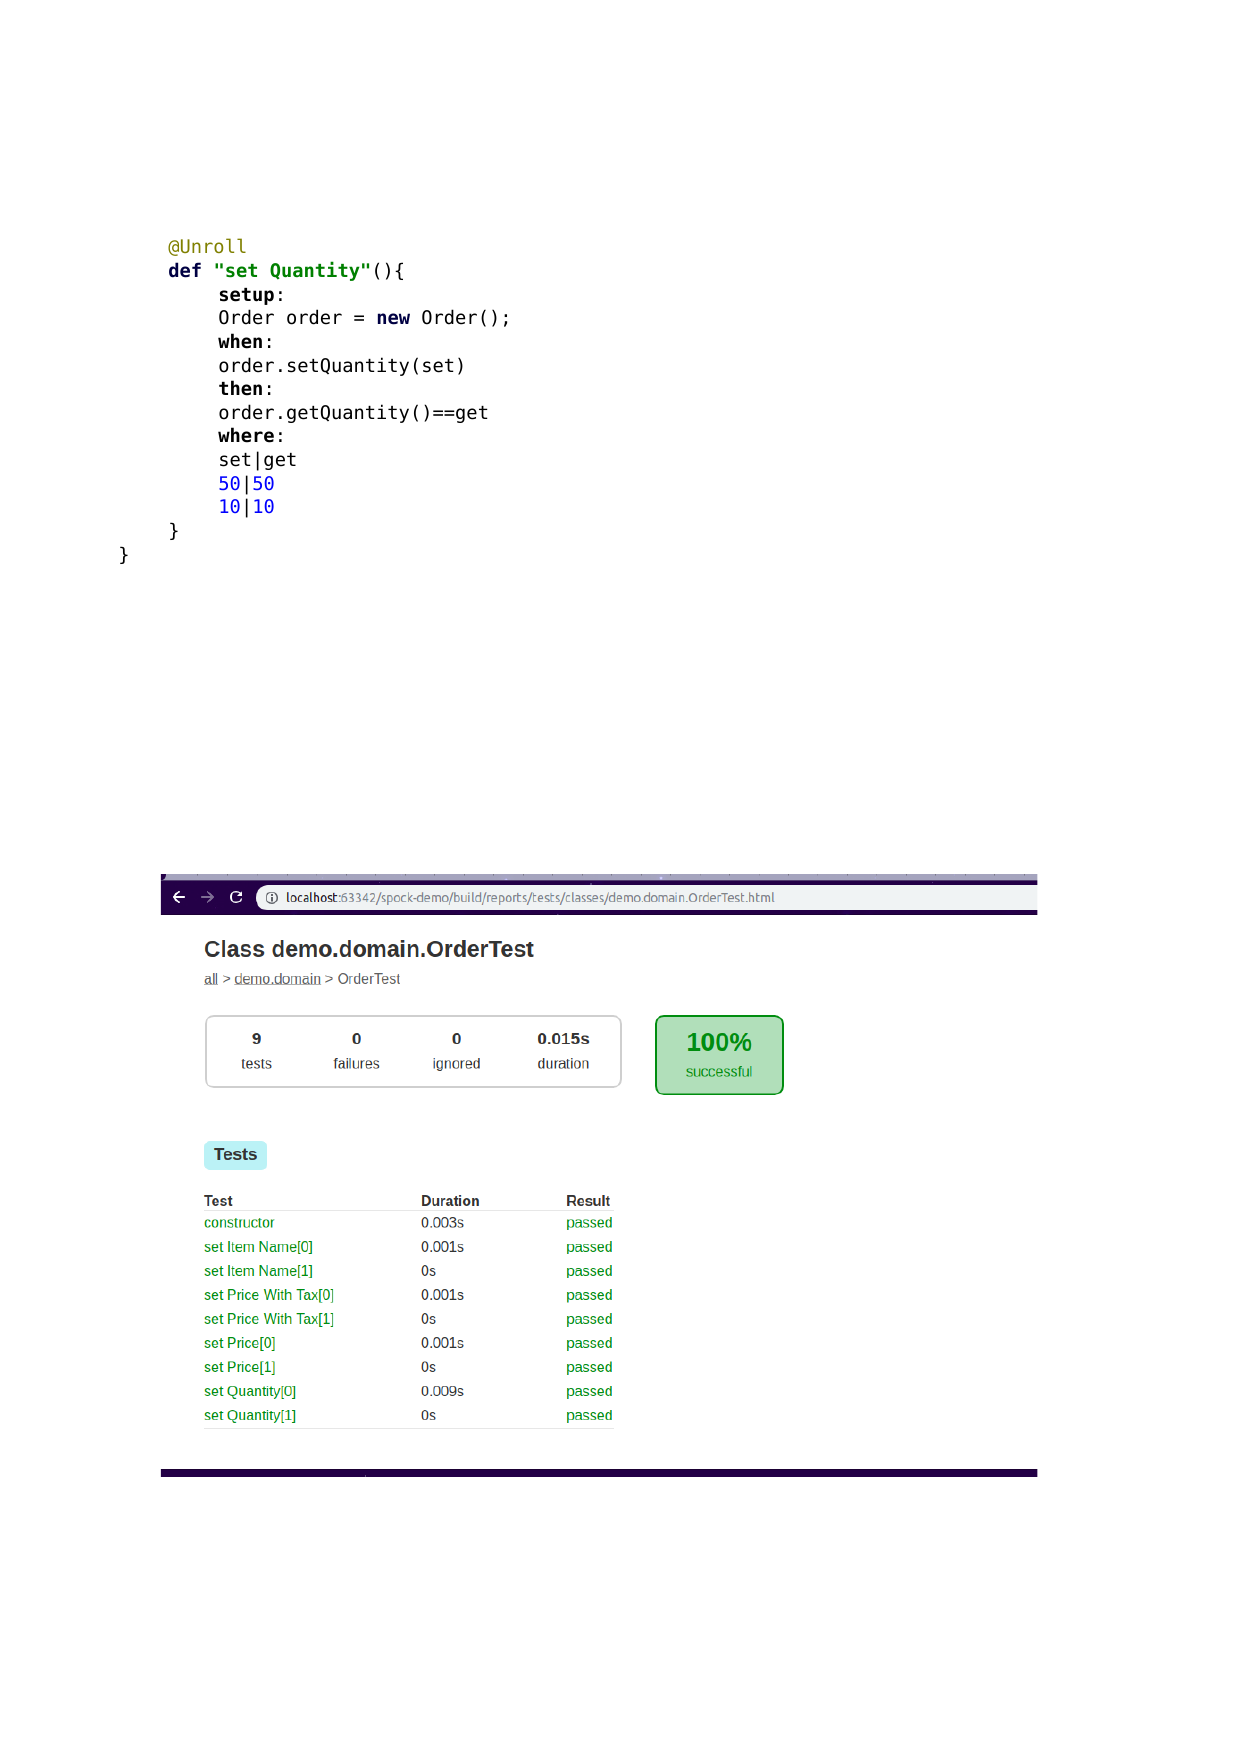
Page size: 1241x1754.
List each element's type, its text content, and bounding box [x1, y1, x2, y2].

text then: [118, 378, 1122, 402]
text set|get [118, 449, 1122, 473]
picture [160, 874, 1038, 1477]
text when: [118, 331, 1122, 354]
text 10|10 [118, 496, 1122, 520]
text order.getQuantity()==get [118, 402, 1122, 426]
text def "set Quantity"(){ [118, 260, 1122, 284]
text Order order = new Order(); [118, 307, 1122, 331]
text order.setQuantity(set) [118, 354, 1122, 378]
text setup: [118, 284, 1122, 307]
text @Unroll [118, 236, 1122, 260]
text } [118, 520, 1122, 544]
text 50|50 [118, 473, 1122, 496]
text } [118, 544, 1122, 566]
text where: [118, 426, 1122, 449]
